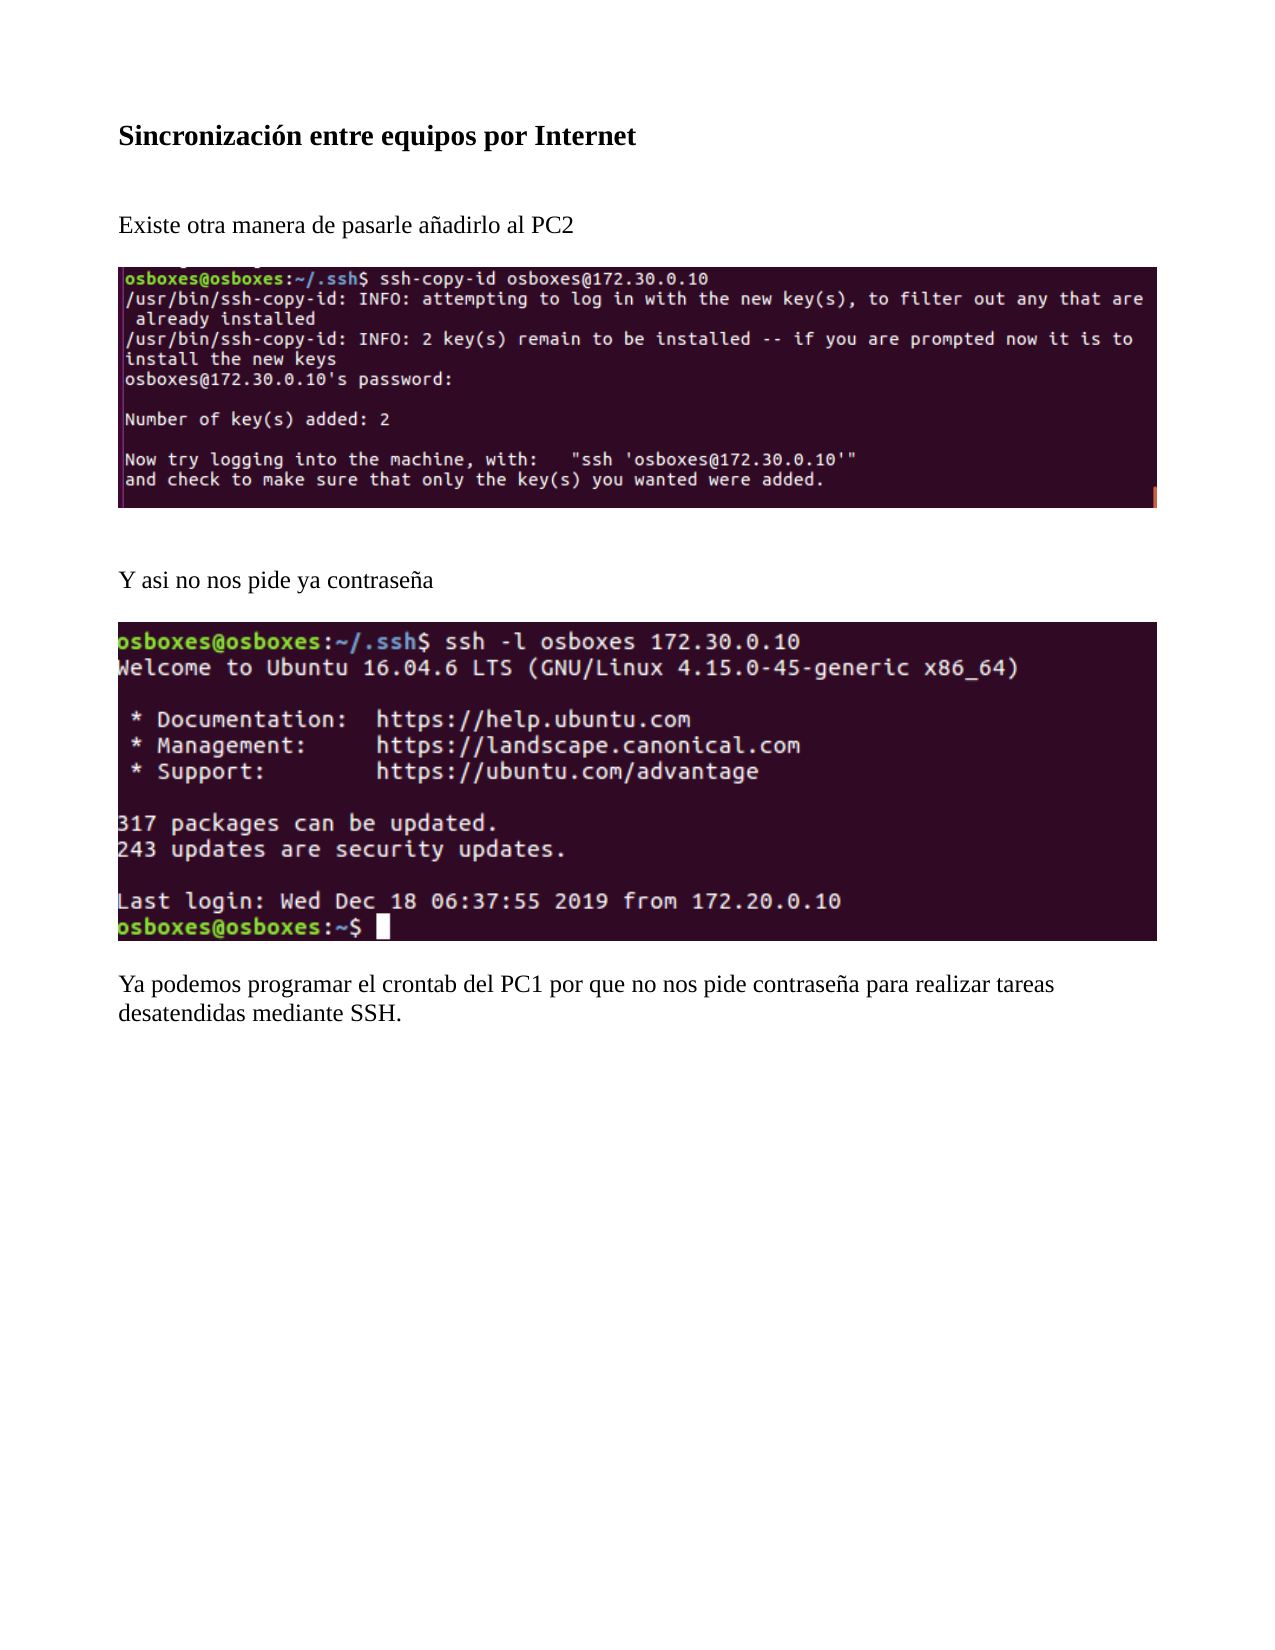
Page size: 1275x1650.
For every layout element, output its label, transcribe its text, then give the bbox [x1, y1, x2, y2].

picture [118, 267, 1157, 508]
text Ya podemos programar el crontab del PC1 por que no nos pide contraseña para realizar tareas desatendidas mediante SSH. [118, 969, 1157, 1027]
text Existe otra manera de pasarle añadirlo al PC2 [118, 210, 1157, 239]
picture [118, 622, 1157, 941]
text Y asi no nos pide ya contraseña [118, 565, 1157, 594]
